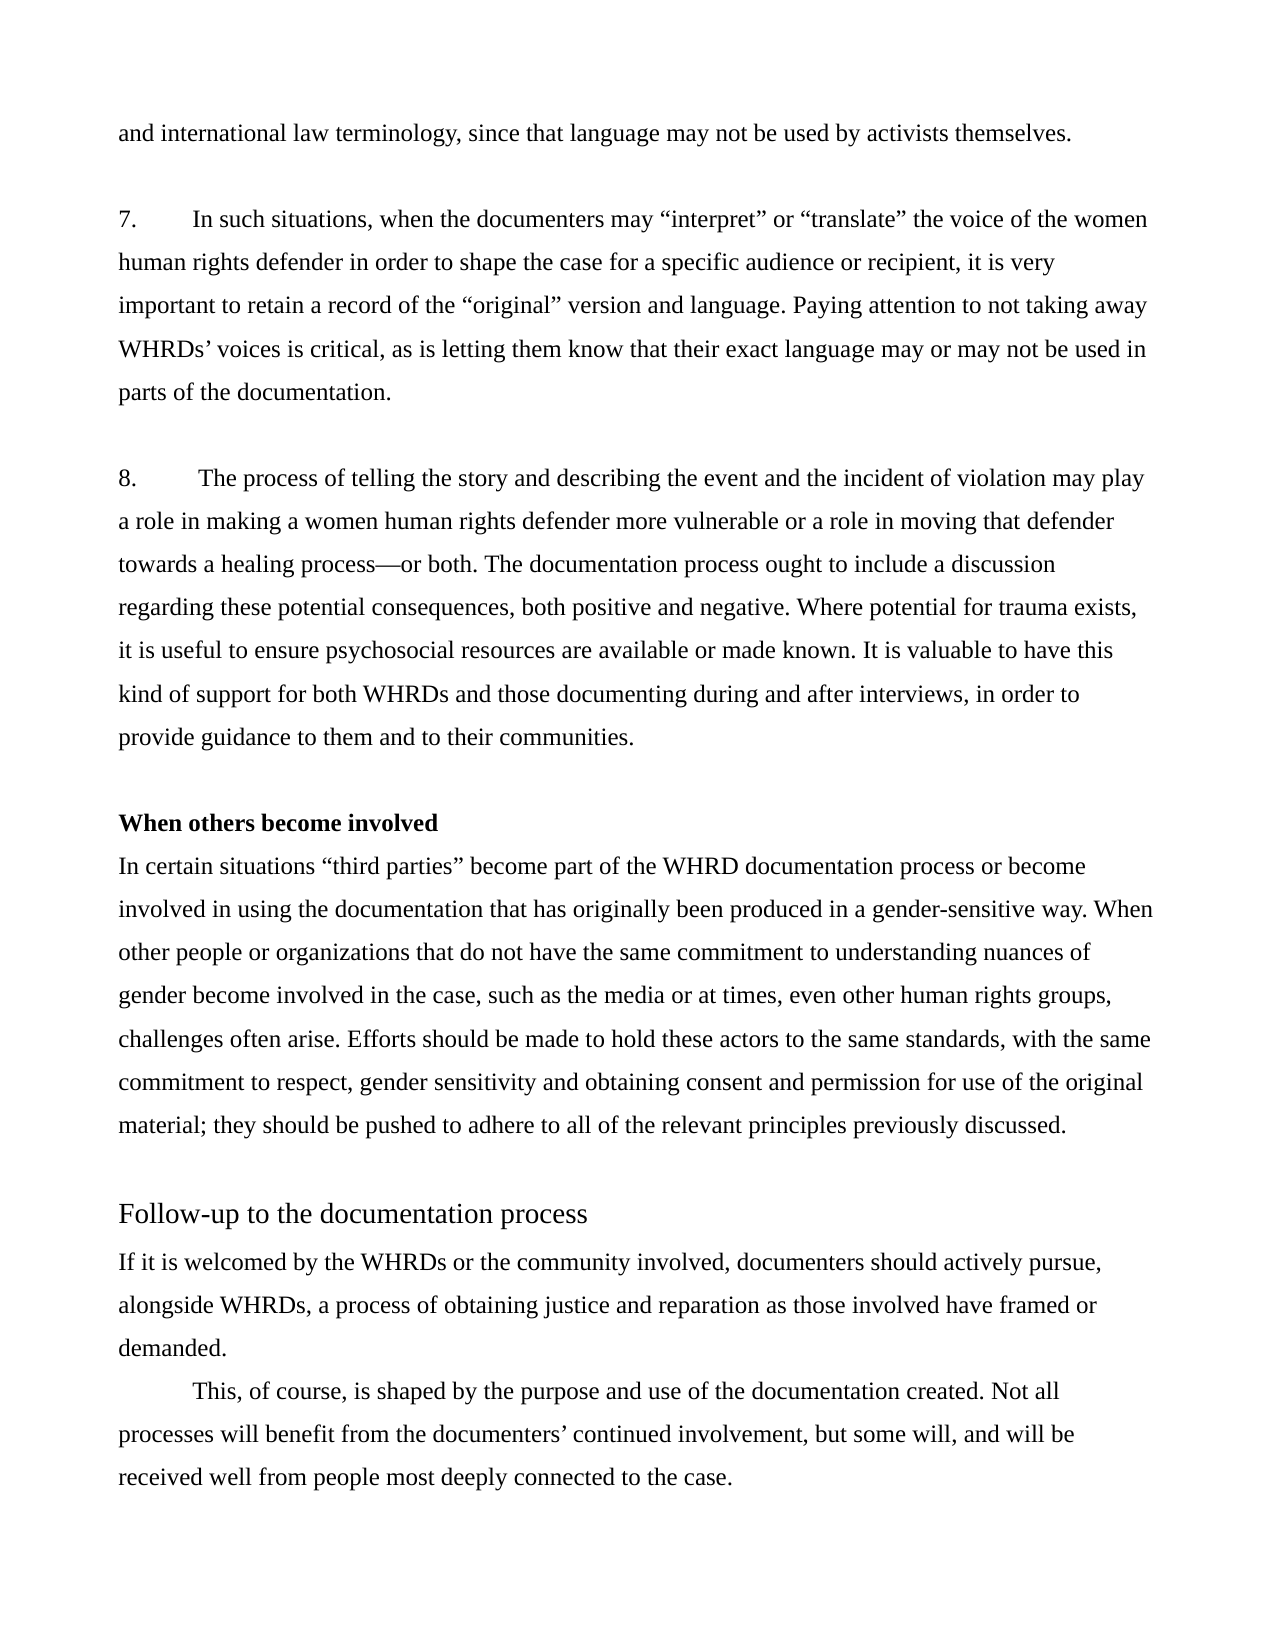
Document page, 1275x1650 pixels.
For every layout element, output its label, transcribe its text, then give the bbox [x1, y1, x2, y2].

text If it is welcomed by the WHRDs or the community involved, documenters should actively pursue, alongside WHRDs, a process of obtaining justice and reparation as those involved have framed or demanded. [118, 1247, 1157, 1362]
text and international law terminology, since that language may not be used by activists themselves. [118, 118, 1157, 147]
text In certain situations “third parties” become part of the WHRD documentation process or become involved in using the documentation that has originally been produced in a gender-sensitive way. When other people or organizations that do not have the same commitment to understanding nuances of gender become involved in the case, such as the media or at times, even other human rights groups, challenges often arise. Efforts should be made to hold these actors to the same standards, with the same commitment to respect, gender sensitivity and obtaining consent and permission for use of the original material; they should be pushed to adhere to all of the relevant principles previously discussed. [118, 851, 1157, 1139]
text When others become involved [118, 808, 1157, 837]
text 8. The process of telling the story and describing the event and the incident of violation may play a role in making a women human rights defender more vulnerable or a role in moving that defender towards a healing process—or both. The documentation process ought to include a discussion regarding these potential consequences, both positive and negative. Where potential for trauma exists, it is useful to ensure psychosocial resources are available or made known. It is valuable to have this kind of support for both WHRDs and those documenting during and after interviews, in order to provide guidance to them and to their communities. [118, 463, 1157, 751]
text 7. In such situations, when the documenters may “interpret” or “translate” the voice of the women human rights defender in order to shape the case for a specific audience or recipient, it is very important to retain a record of the “original” version and language. Paying attention to not taking away WHRDs’ voices is critical, as is letting them know that their exact language may or may not be used in parts of the documentation. [118, 204, 1157, 406]
text This, of course, is shaped by the purpose and use of the documentation created. Not all processes will benefit from the documenters’ continued involvement, but some will, and will be received well from people most deeply connected to the case. [118, 1376, 1157, 1491]
text Follow-up to the documentation process [118, 1196, 1157, 1230]
